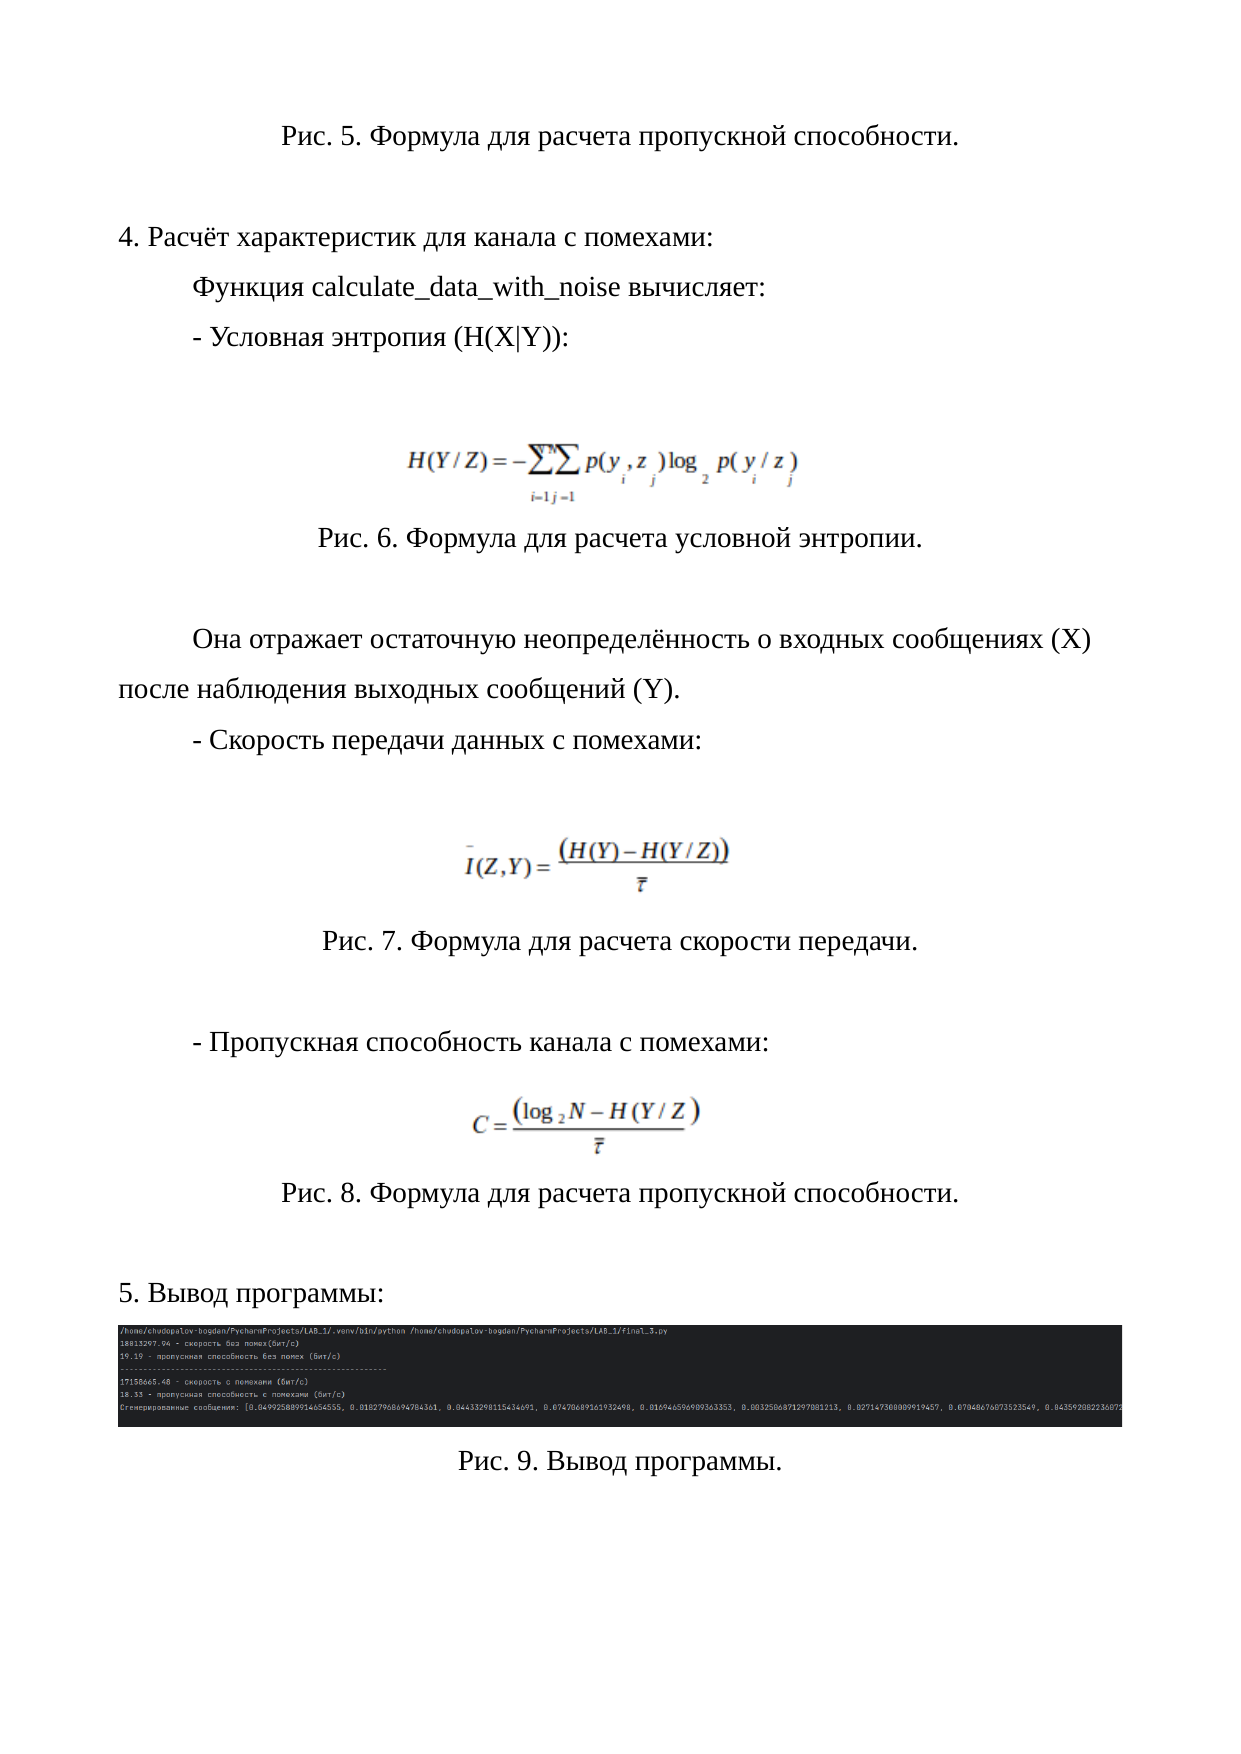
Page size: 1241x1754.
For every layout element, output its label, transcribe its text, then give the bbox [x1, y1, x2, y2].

picture [118, 1325, 1123, 1427]
text 5. Вывод программы: [118, 1275, 1122, 1309]
text Рис. 6. Формула для расчета условной энтропии. [118, 521, 1122, 554]
text Функция calculate_data_with_noise вычисляет: [118, 269, 1122, 303]
text Рис. 8. Формула для расчета пропускной способности. [118, 1175, 1122, 1208]
text Рис. 5. Формула для расчета пропускной способности. [118, 118, 1122, 152]
text Рис. 9. Вывод программы. [118, 1427, 1122, 1477]
text 4. Расчёт характеристик для канала с помехами: [118, 219, 1122, 252]
text Она отражает остаточную неопределённость о входных сообщениях (X) после наблюдения выходных сообщений (Y). [118, 621, 1122, 705]
text - Скорость передачи данных с помехами: [118, 722, 1122, 755]
text Рис. 7. Формула для расчета скорости передачи. [118, 923, 1122, 957]
text - Пропускная способность канала с помехами: [118, 1024, 1122, 1057]
picture [391, 1074, 849, 1165]
picture [391, 420, 849, 511]
picture [391, 822, 849, 914]
text - Условная энтропия (H(X|Y)): [118, 319, 1122, 353]
